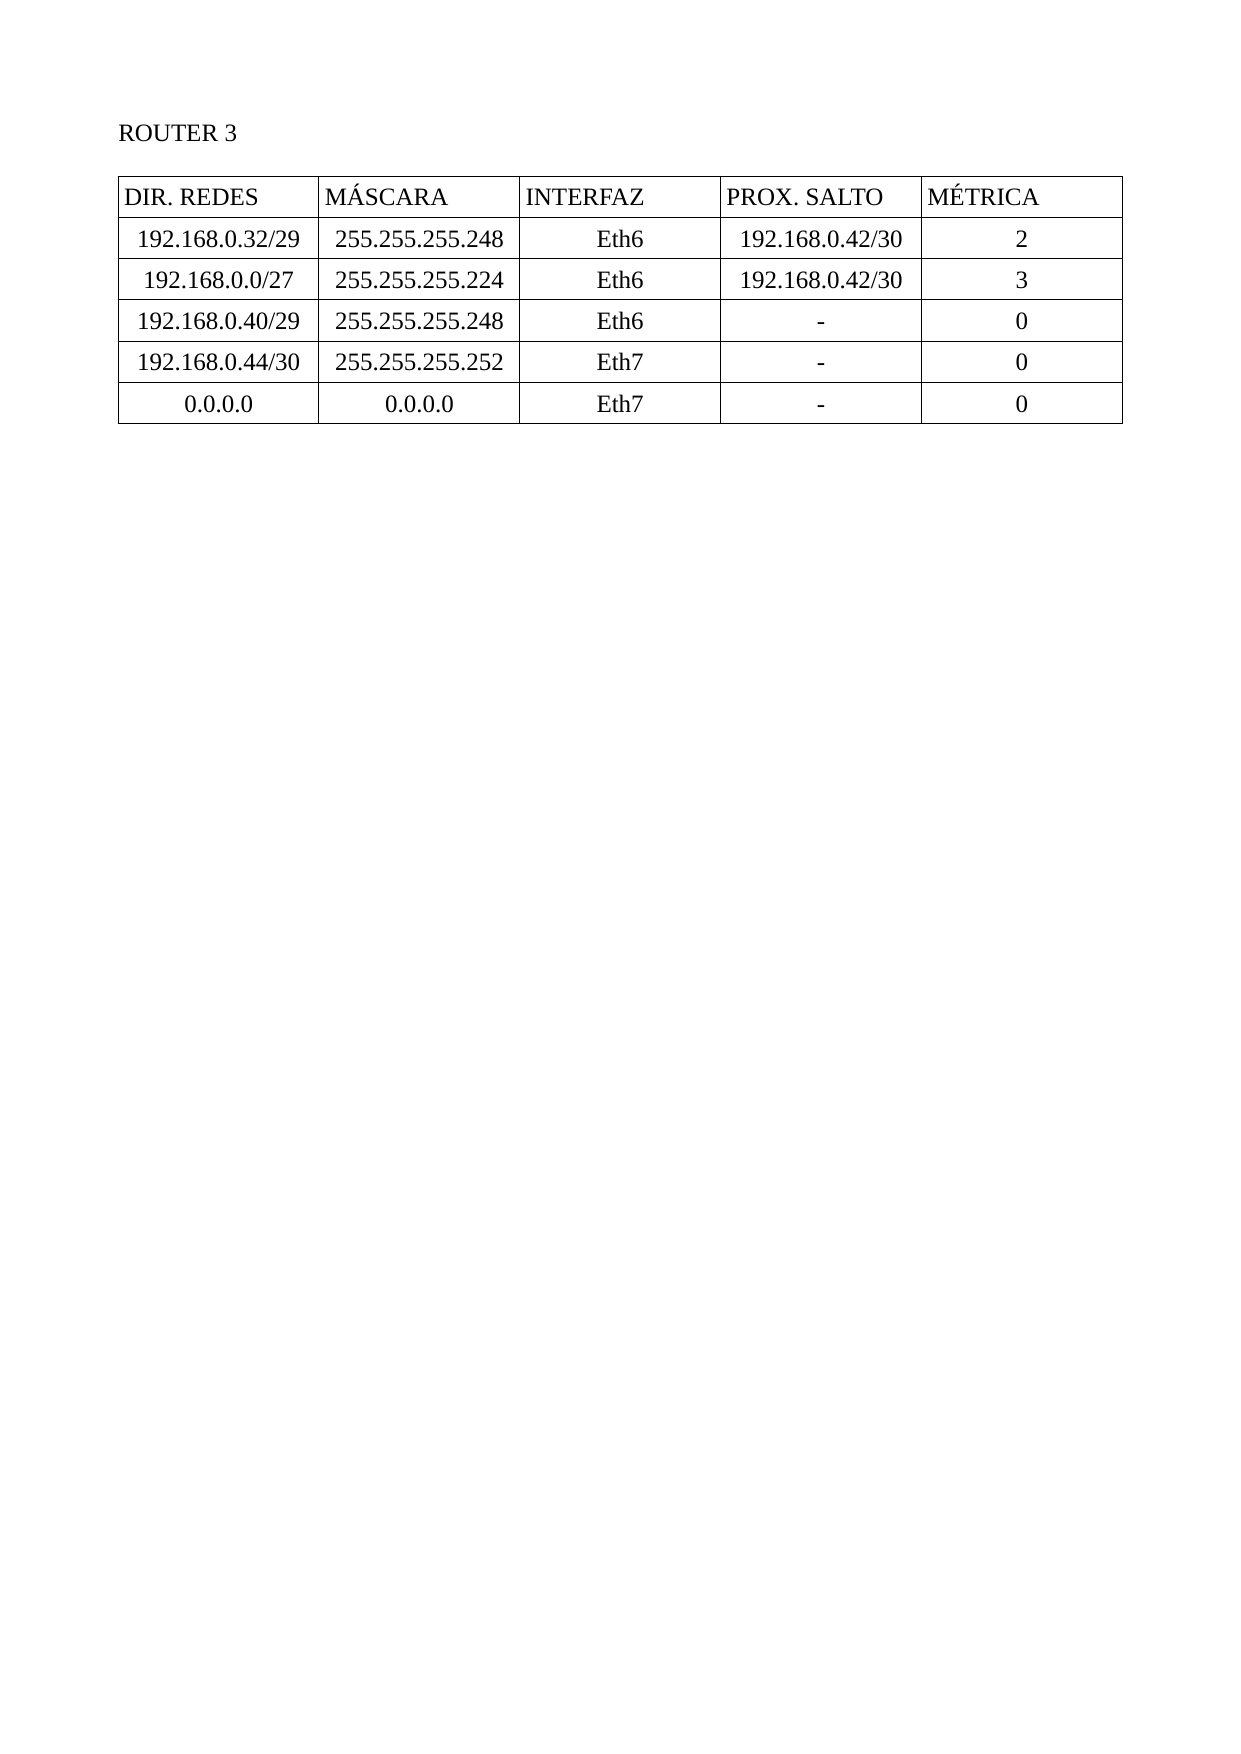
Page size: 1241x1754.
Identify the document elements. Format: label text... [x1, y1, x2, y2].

table_cell 0 [922, 383, 1122, 423]
table_cell Eth7 [520, 342, 720, 382]
table_cell 0 [922, 342, 1122, 382]
table_cell 0 [922, 300, 1122, 341]
table_cell 0.0.0.0 [319, 383, 519, 423]
table_cell - [721, 383, 921, 423]
table_cell 255.255.255.248 [319, 300, 519, 341]
table_header DIR. REDES [119, 177, 318, 217]
table_header INTERFAZ [520, 177, 720, 217]
table_cell 255.255.255.252 [319, 342, 519, 382]
table_cell Eth6 [520, 218, 720, 258]
table_cell 192.168.0.0/27 [119, 259, 318, 299]
table_cell Eth6 [520, 300, 720, 341]
table_cell 192.168.0.32/29 [119, 218, 318, 258]
table_cell 192.168.0.42/30 [721, 218, 921, 258]
text ROUTER 3 [118, 118, 1122, 147]
table_cell 192.168.0.44/30 [119, 342, 318, 382]
table_cell 3 [922, 259, 1122, 299]
table_cell Eth7 [520, 383, 720, 423]
table_cell - [721, 342, 921, 382]
table_cell - [721, 300, 921, 341]
table_header MÁSCARA [319, 177, 519, 217]
table_header MÉTRICA [922, 177, 1122, 217]
table_cell 255.255.255.248 [319, 218, 519, 258]
table_header PROX. SALTO [721, 177, 921, 217]
table_cell 2 [922, 218, 1122, 258]
table_cell 255.255.255.224 [319, 259, 519, 299]
table_cell 192.168.0.42/30 [721, 259, 921, 299]
table_cell Eth6 [520, 259, 720, 299]
table_cell 192.168.0.40/29 [119, 300, 318, 341]
table_cell 0.0.0.0 [119, 383, 318, 423]
